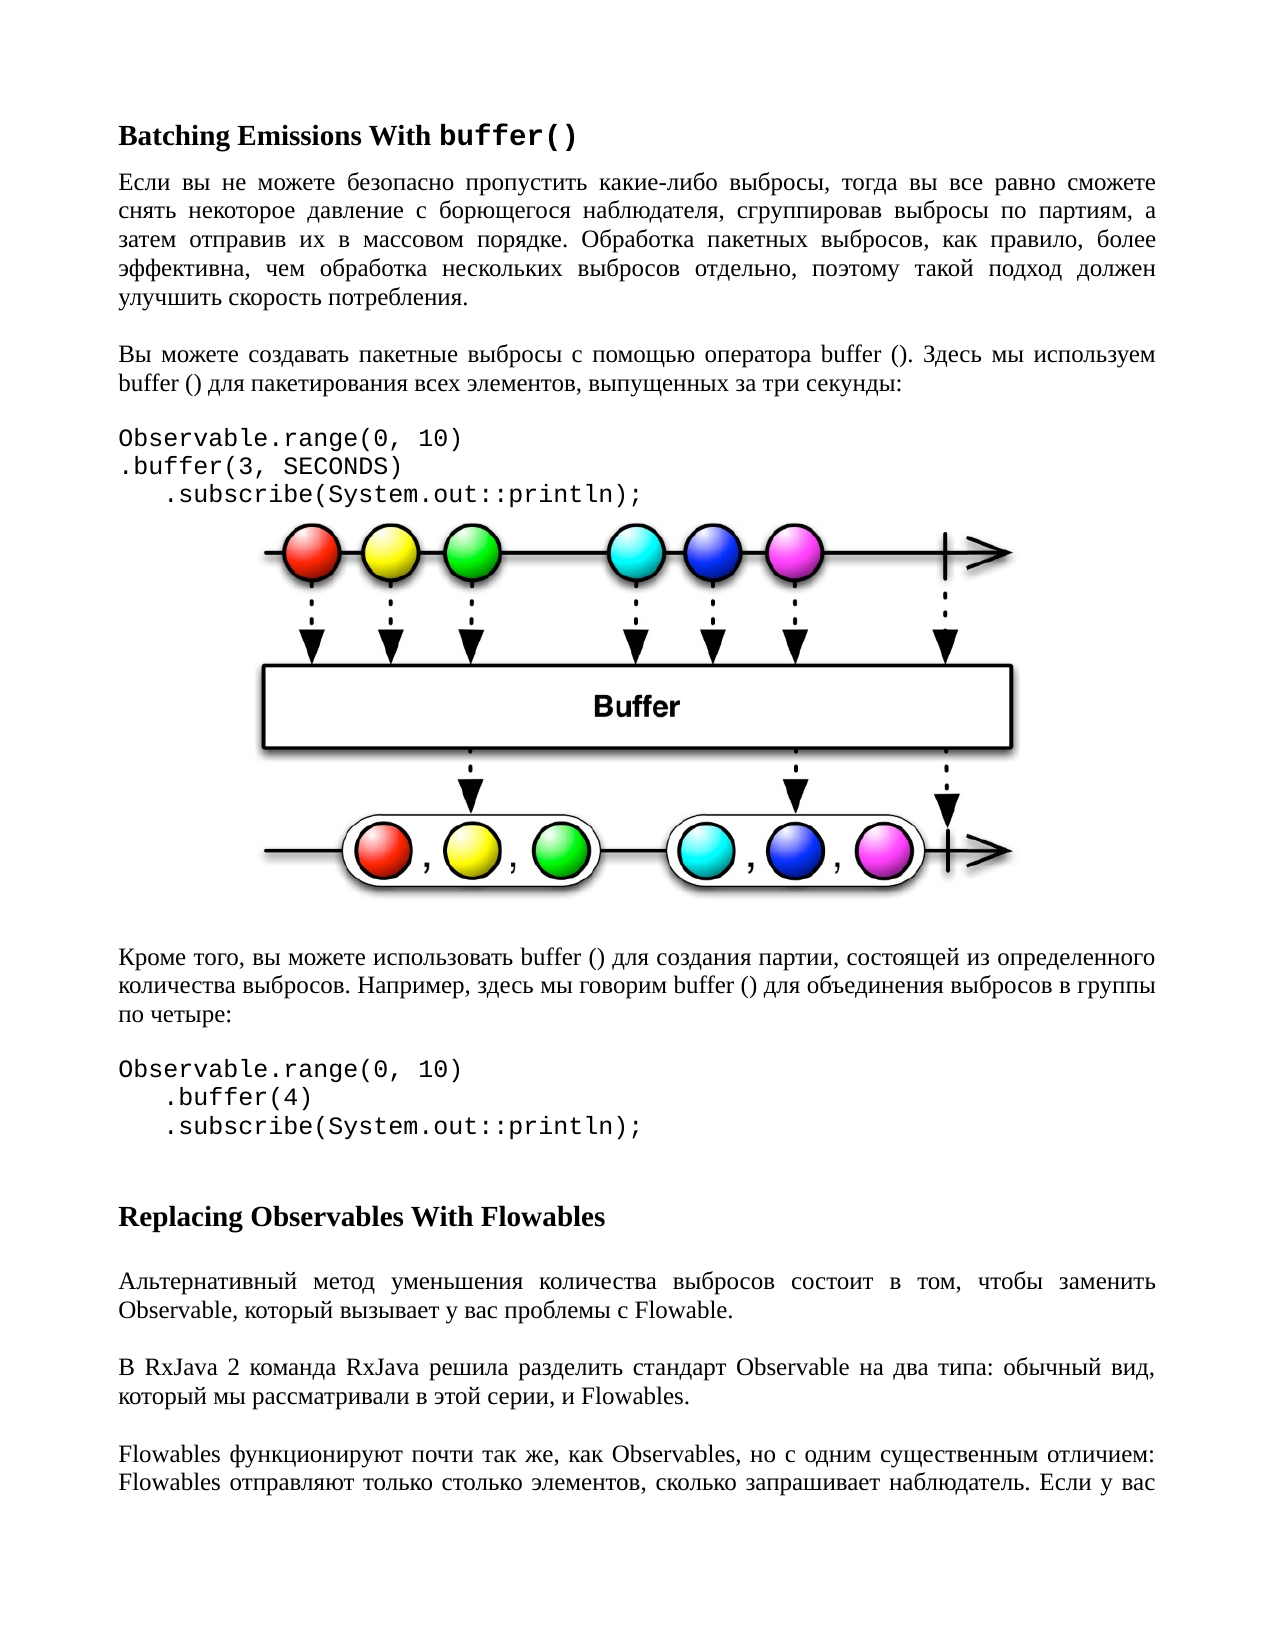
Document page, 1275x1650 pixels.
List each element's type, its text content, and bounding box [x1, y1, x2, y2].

text Observable.range(0, 10) [118, 425, 1157, 454]
subtitle Batching Emissions With buffer() [118, 118, 1157, 154]
text Flowables функционируют почти так же, как Observables, но с одним существенным отличием: Flowables отправляют только столько элементов, сколько запрашивает наблюдатель. Если у вас [118, 1439, 1157, 1496]
text В RxJava 2 команда RxJava решила разделить стандарт Observable на два типа: обычный вид, который мы рассматривали в этой серии, и Flowables. [118, 1352, 1157, 1410]
text Observable.range(0, 10) [118, 1057, 1157, 1085]
text Кроме того, вы можете использовать buffer () для создания партии, состоящей из определенного количества выбросов. Например, здесь мы говорим buffer () для объединения выбросов в группы по четыре: [118, 942, 1157, 1028]
text Альтернативный метод уменьшения количества выбросов состоит в том, чтобы заменить Observable, который вызывает у вас проблемы с Flowable. [118, 1266, 1157, 1324]
text Если вы не можете безопасно пропустить какие-либо выбросы, тогда вы все равно сможете снять некоторое давление с борющегося наблюдателя, сгруппировав выбросы по партиям, а затем отправив их в массовом порядке. Обработка пакетных выбросов, как правило, более эффективна, чем обработка нескольких выбросов отдельно, поэтому такой подход должен улучшить скорость потребления. [118, 167, 1157, 310]
text .buffer(4) [118, 1085, 1157, 1113]
text .subscribe(System.out::println); [118, 482, 1157, 510]
picture [243, 510, 1032, 905]
text Replacing Observables With Flowables [118, 1199, 1157, 1233]
text Вы можете создавать пакетные выбросы с помощью оператора buffer (). Здесь мы используем buffer () для пакетирования всех элементов, выпущенных за три секунды: [118, 339, 1157, 397]
text .buffer(3, SECONDS) [118, 454, 1157, 482]
text .subscribe(System.out::println); [118, 1113, 1157, 1142]
